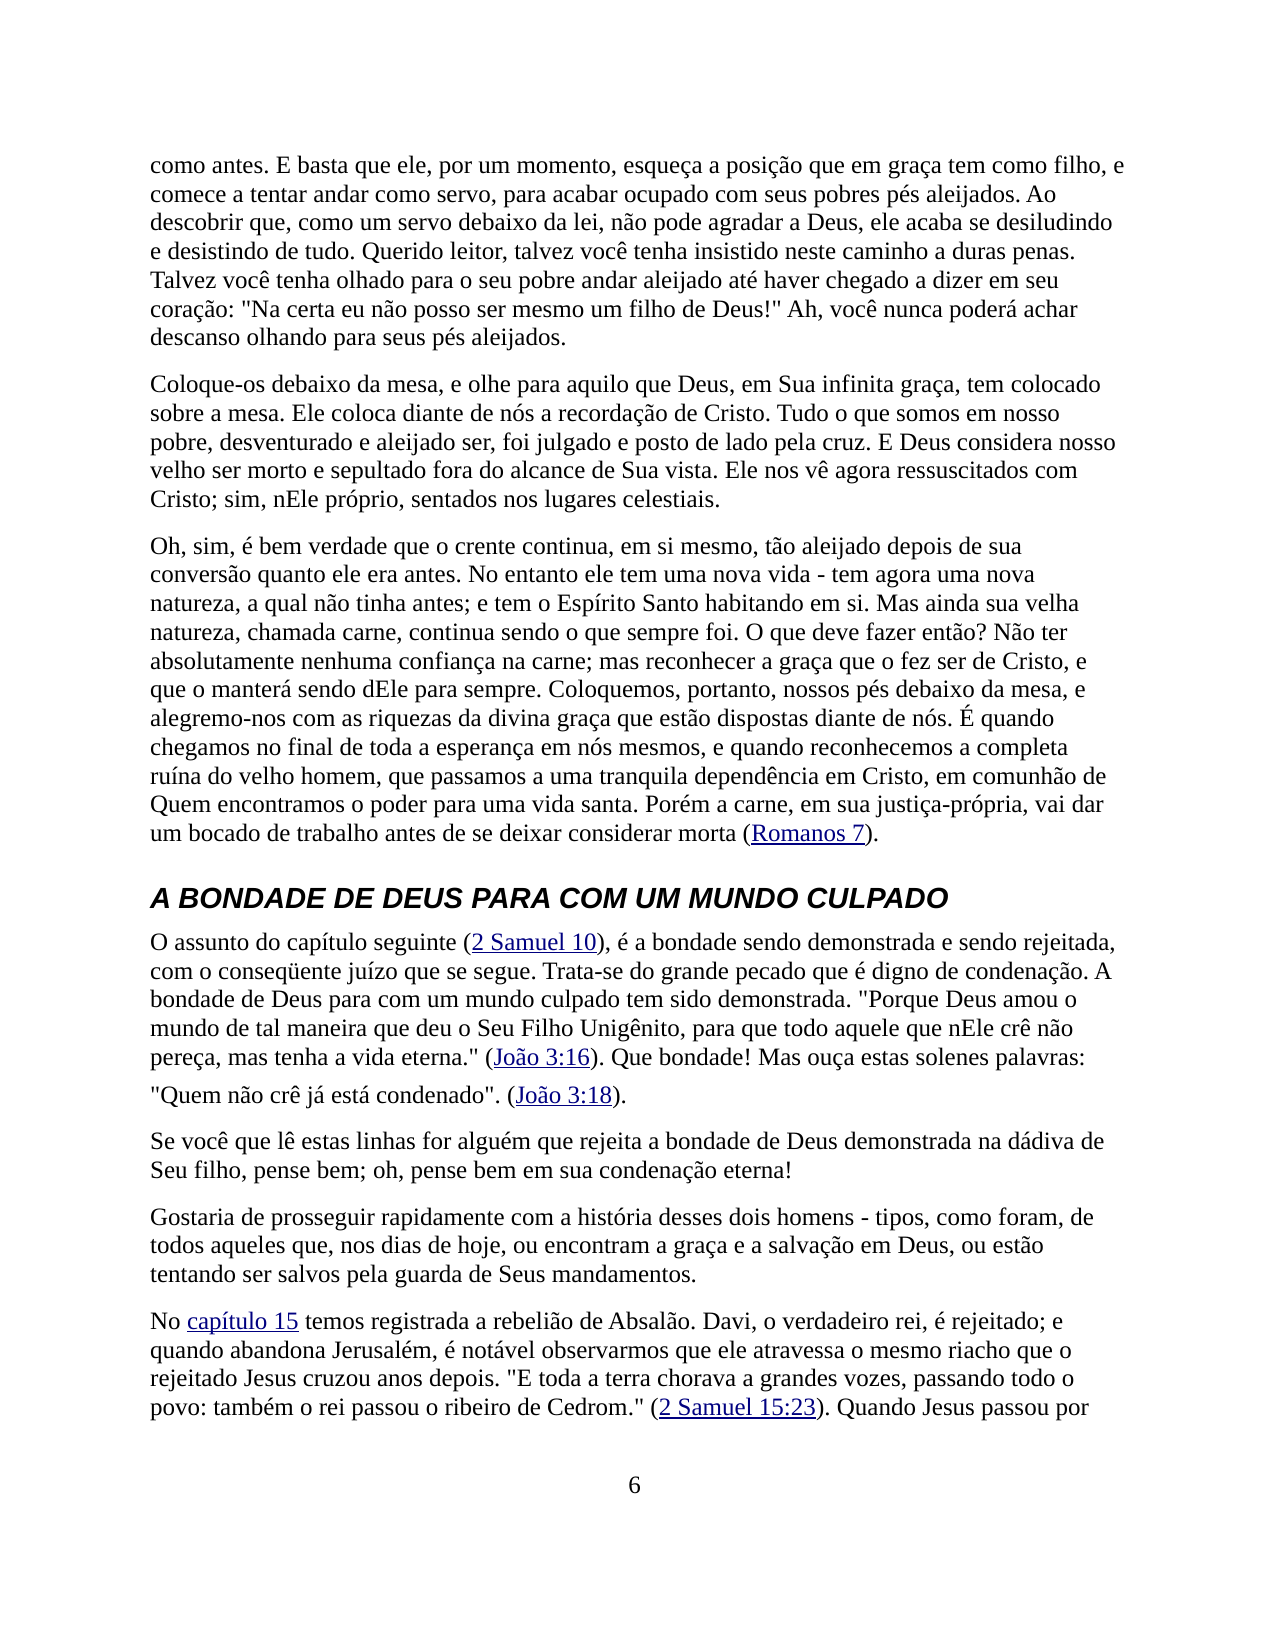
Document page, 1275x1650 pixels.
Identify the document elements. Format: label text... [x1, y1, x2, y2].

text No capítulo 15 temos registrada a rebelião de Absalão. Davi, o verdadeiro rei, é rejeitado; e quando abandona Jerusalém, é notável observarmos que ele atravessa o mesmo riacho que o rejeitado Jesus cruzou anos depois. "E toda a terra chorava a grandes vozes, passando todo o povo: também o rei passou o ribeiro de Cedrom." (2 Samuel 15:23). Quando Jesus passou por [150, 1306, 1125, 1421]
text O assunto do capítulo seguinte (2 Samuel 10), é a bondade sendo demonstrada e sendo rejeitada, com o conseqüente juízo que se segue. Trata-se do grande pecado que é digno de condenação. A bondade de Deus para com um mundo culpado tem sido demonstrada. "Porque Deus amou o mundo de tal maneira que deu o Seu Filho Unigênito, para que todo aquele que nEle crê não pereça, mas tenha a vida eterna." (João 3:16). Que bondade! Mas ouça estas solenes palavras: [150, 927, 1125, 1071]
text Oh, sim, é bem verdade que o crente continua, em si mesmo, tão aleijado depois de sua conversão quanto ele era antes. No entanto ele tem uma nova vida - tem agora uma nova natureza, a qual não tinha antes; e tem o Espírito Santo habitando em si. Mas ainda sua velha natureza, chamada carne, continua sendo o que sempre foi. O que deve fazer então? Não ter absolutamente nenhuma confiança na carne; mas reconhecer a graça que o fez ser de Cristo, e que o manterá sendo dEle para sempre. Coloquemos, portanto, nossos pés debaixo da mesa, e alegremo-nos com as riquezas da divina graça que estão dispostas diante de nós. É quando chegamos no final de toda a esperança em nós mesmos, e quando reconhecemos a completa ruína do velho homem, que passamos a uma tranquila dependência em Cristo, em comunhão de Quem encontramos o poder para uma vida santa. Porém a carne, em sua justiça-própria, vai dar um bocado de trabalho antes de se deixar considerar morta (Romanos 7). [150, 531, 1125, 847]
subtitle A BONDADE DE DEUS PARA COM UM MUNDO CULPADO [150, 881, 1125, 914]
text Coloque-os debaixo da mesa, e olhe para aquilo que Deus, em Sua infinita graça, tem colocado sobre a mesa. Ele coloca diante de nós a recordação de Cristo. Tudo o que somos em nosso pobre, desventurado e aleijado ser, foi julgado e posto de lado pela cruz. E Deus considera nosso velho ser morto e sepultado fora do alcance de Sua vista. Ele nos vê agora ressuscitados com Cristo; sim, nEle próprio, sentados nos lugares celestiais. [150, 369, 1125, 513]
text Se você que lê estas linhas for alguém que rejeita a bondade de Deus demonstrada na dádiva de Seu filho, pense bem; oh, pense bem em sua condenação eterna! [150, 1126, 1125, 1184]
text como antes. E basta que ele, por um momento, esqueça a posição que em graça tem como filho, e comece a tentar andar como servo, para acabar ocupado com seus pobres pés aleijados. Ao descobrir que, como um servo debaixo da lei, não pode agradar a Deus, ele acaba se desiludindo e desistindo de tudo. Querido leitor, talvez você tenha insistido neste caminho a duras penas. Talvez você tenha olhado para o seu pobre andar aleijado até haver chegado a dizer em seu coração: "Na certa eu não posso ser mesmo um filho de Deus!" Ah, você nunca poderá achar descanso olhando para seus pés aleijados. [150, 150, 1125, 351]
text "Quem não crê já está condenado". (João 3:18). [150, 1080, 1125, 1108]
text Gostaria de prosseguir rapidamente com a história desses dois homens - tipos, como foram, de todos aqueles que, nos dias de hoje, ou encontram a graça e a salvação em Deus, ou estão tentando ser salvos pela guarda de Seus mandamentos. [150, 1202, 1125, 1288]
